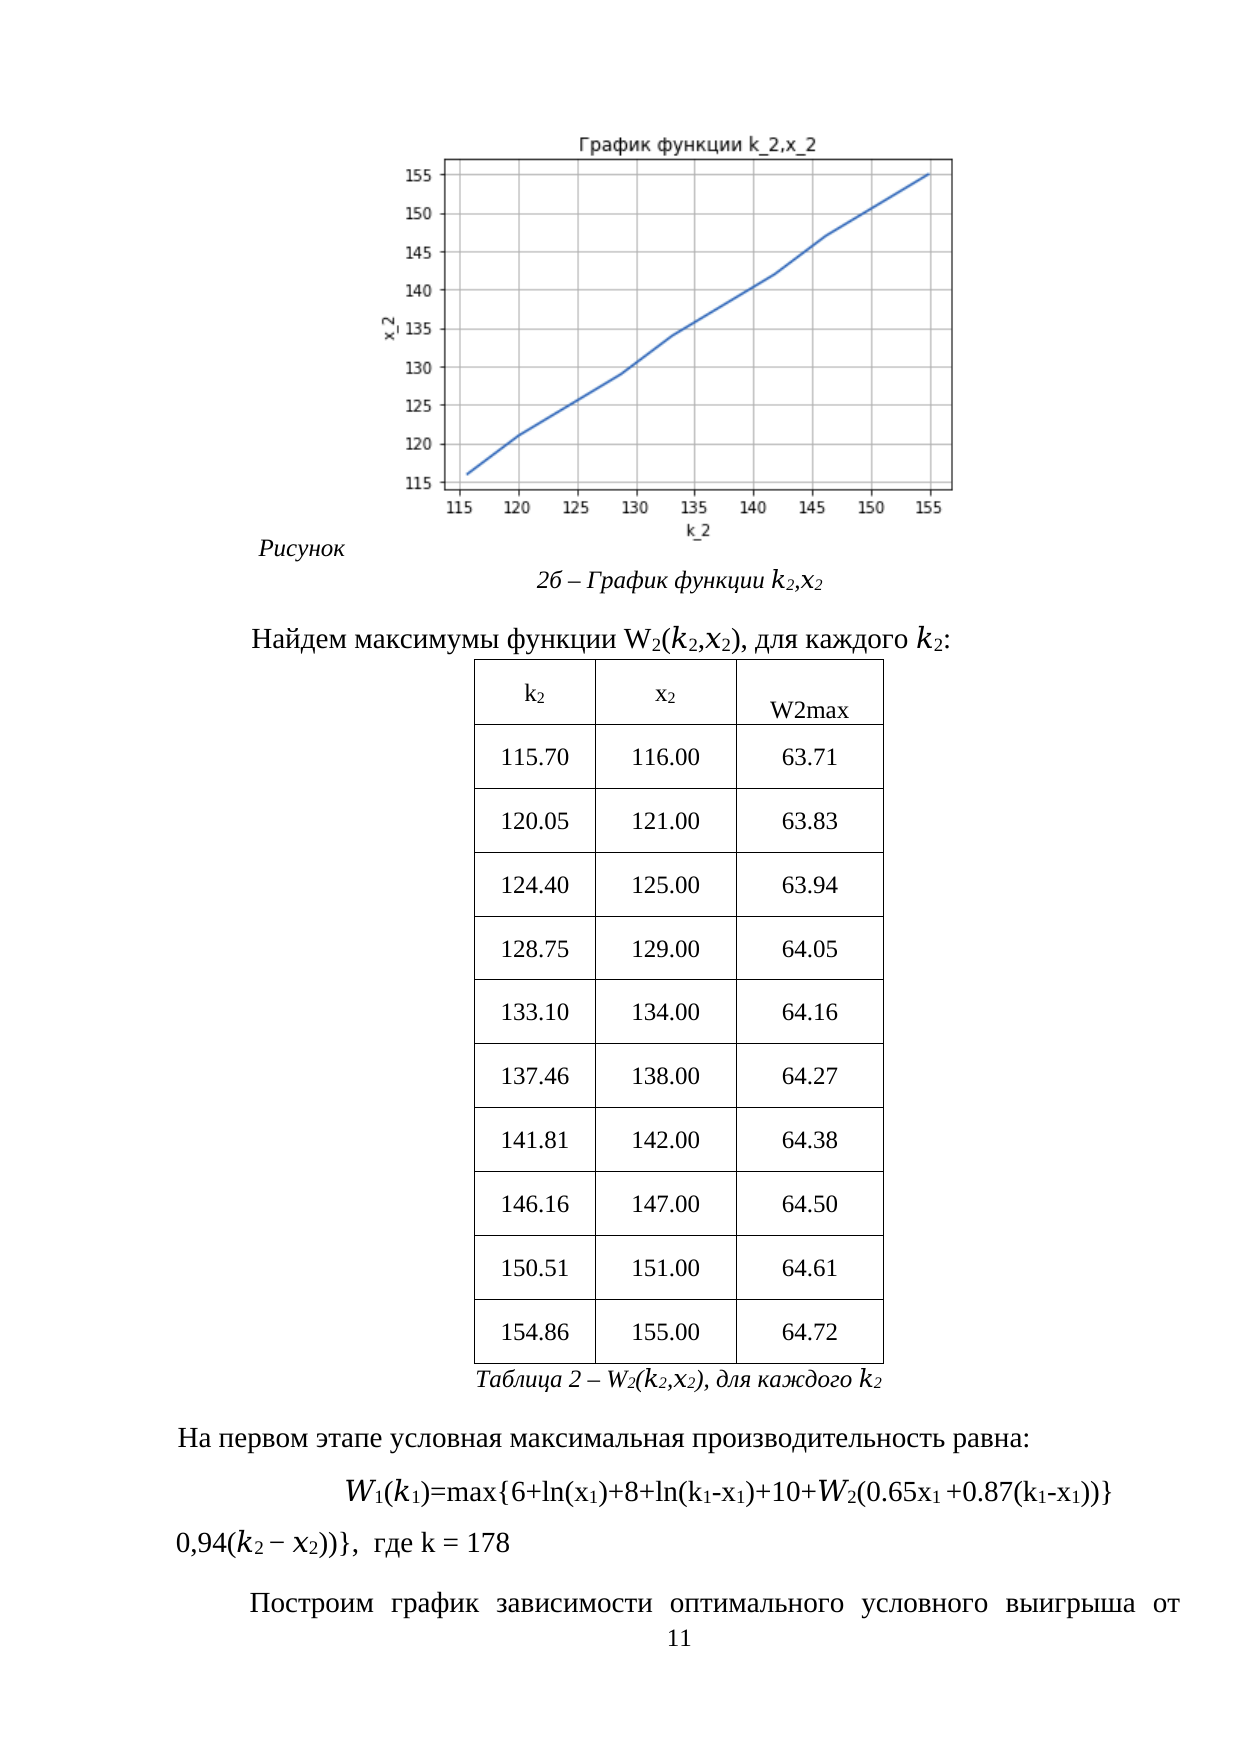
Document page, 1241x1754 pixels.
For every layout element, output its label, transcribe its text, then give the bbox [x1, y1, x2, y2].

table_cell 63.71 [737, 725, 883, 788]
table_cell 138.00 [596, 1044, 736, 1107]
table_cell 155.00 [596, 1300, 736, 1363]
table_cell 154.86 [475, 1300, 595, 1363]
table_cell 124.40 [475, 853, 595, 916]
table_cell 64.16 [737, 980, 883, 1043]
table_cell 116.00 [596, 725, 736, 788]
table_cell 63.94 [737, 853, 883, 916]
text Найдем максимумы функции W2(𝑘2,⁡𝑥2), для каждого 𝑘2: [251, 621, 1181, 655]
table_header x2 [596, 660, 736, 724]
table_cell 142.00 [596, 1108, 736, 1171]
table_cell 64.38 [737, 1108, 883, 1171]
text Таблица 2 – W2(𝑘2,⁡𝑥2), для каждого 𝑘2 [176, 1364, 1181, 1392]
table_cell 128.75 [475, 917, 595, 979]
table_header k2 [475, 660, 595, 724]
table_cell 150.51 [475, 1236, 595, 1299]
table_header W2max [737, 660, 883, 724]
picture [352, 118, 1006, 553]
table_cell 120.05 [475, 789, 595, 852]
table_cell 146.16 [475, 1172, 595, 1235]
table_cell 125.00 [596, 853, 736, 916]
text Рисунок 2б – График функции 𝑘2,𝑥2 [251, 533, 1107, 594]
list На первом этапе условная максимальная производительность равна: [177, 1420, 1125, 1453]
table_cell 141.81 [475, 1108, 595, 1171]
table_cell 64.27 [737, 1044, 883, 1107]
text Построим график зависимости оптимального условного выигрыша от [176, 1585, 1181, 1618]
table_cell 64.72 [737, 1300, 883, 1363]
table_cell 64.61 [737, 1236, 883, 1299]
table_cell 121.00 [596, 789, 736, 852]
table_cell 129.00 [596, 917, 736, 979]
text 𝑊1(𝑘1)=max⁡{6+ln(x1)+8+ln(k1-x1)+10+𝑊2(0.65x1 +0.87(k1-x1))} [251, 1474, 1156, 1507]
table_cell 151.00 [596, 1236, 736, 1299]
table_cell 64.50 [737, 1172, 883, 1235]
table_cell 134.00 [596, 980, 736, 1043]
table_cell 133.10 [475, 980, 595, 1043]
text 0,94(𝑘2 − 𝑥2))}, где k = 178 [176, 1525, 1181, 1558]
table_cell 137.46 [475, 1044, 595, 1107]
table_cell 63.83 [737, 789, 883, 852]
table_cell 115.70 [475, 725, 595, 788]
table_cell 147.00 [596, 1172, 736, 1235]
table_cell 64.05 [737, 917, 883, 979]
